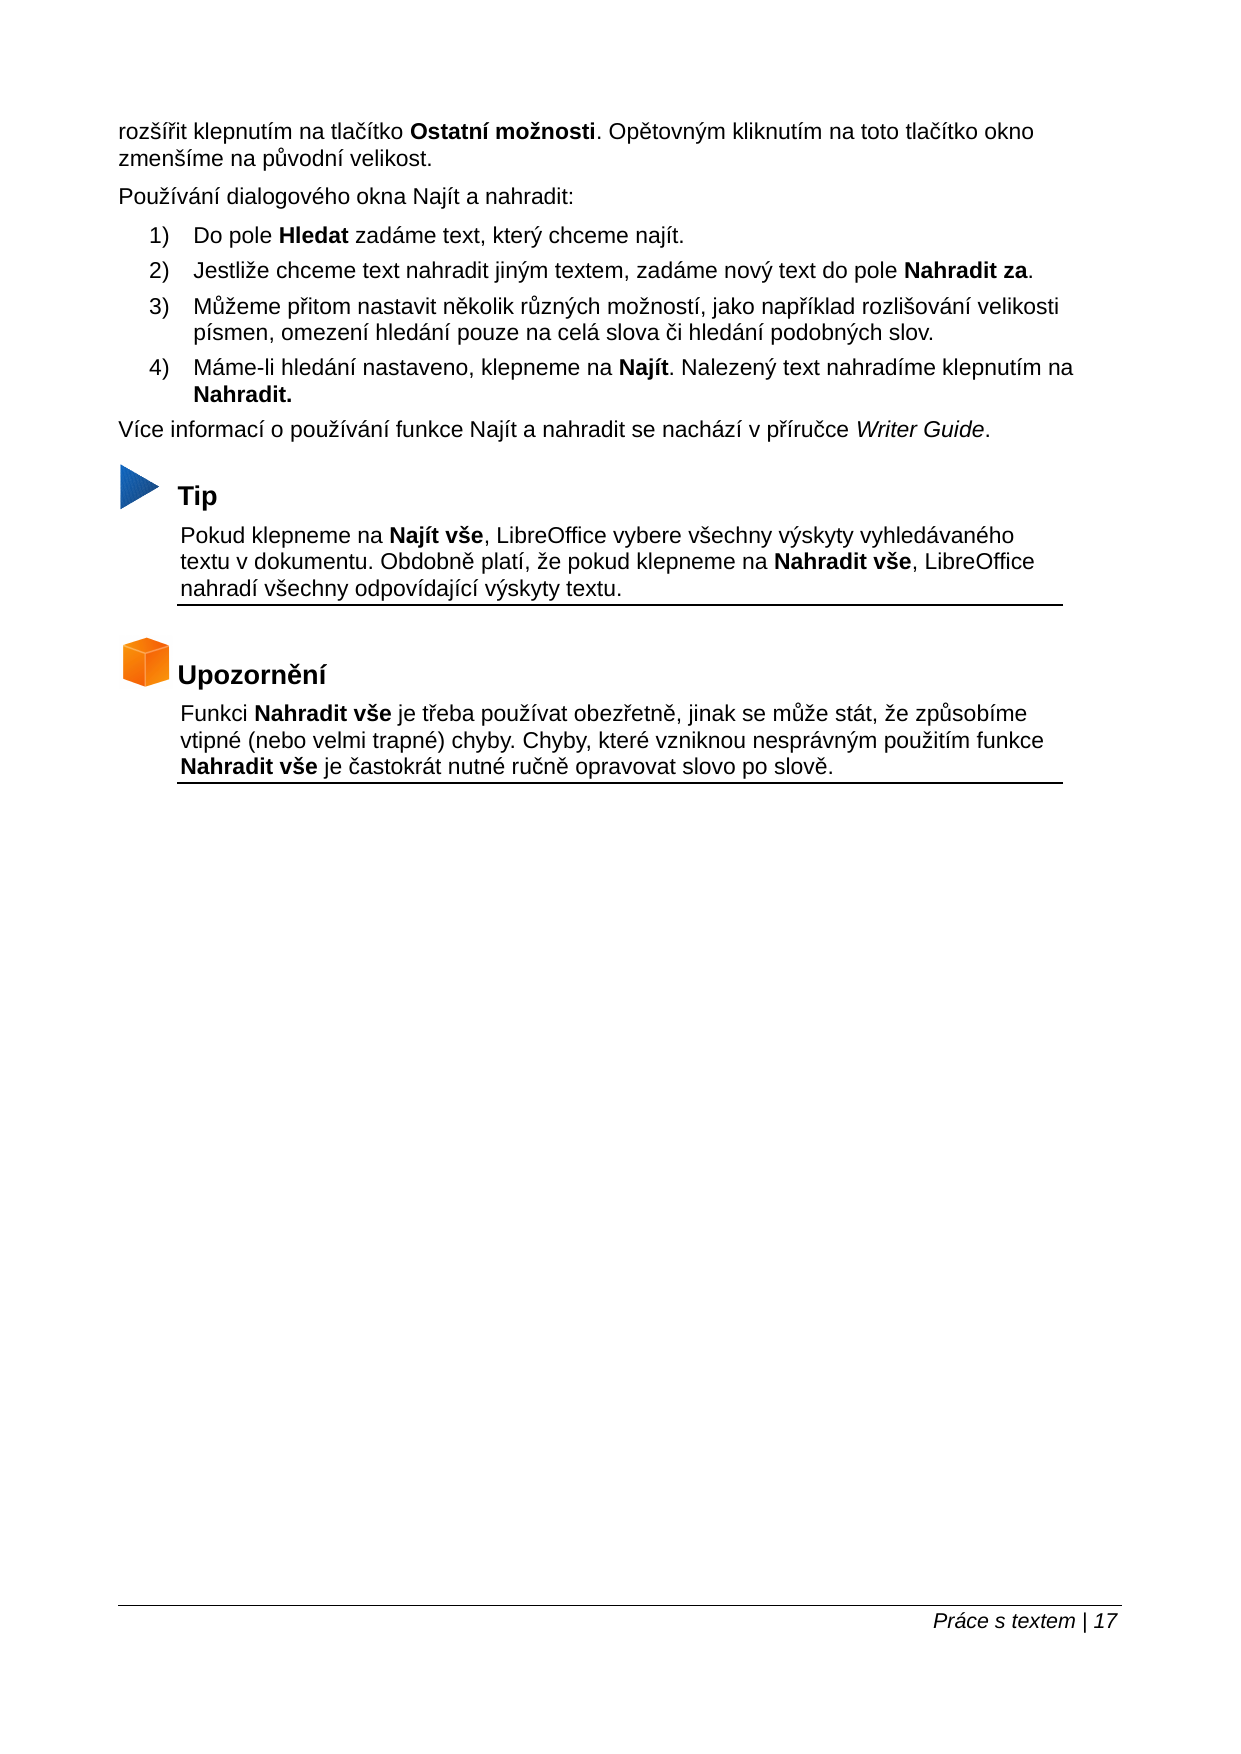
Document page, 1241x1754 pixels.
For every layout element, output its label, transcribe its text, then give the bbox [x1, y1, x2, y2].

picture [119, 635, 173, 689]
text Funkci Nahradit vše je třeba používat obezřetně, jinak se může stát, že způsobíme vtipné (nebo velmi trapné) chyby. Chyby, které vzniknou nesprávným použitím funkce Nahradit vše je častokrát nutné ručně opravovat slovo po slově. [177, 697, 1063, 782]
list Máme-li hledání nastaveno, klepneme na Najít. Nalezený text nahradíme klepnutím na Nahradit. [169, 354, 1122, 407]
subtitle Tip [118, 462, 1122, 511]
list Můžeme přitom nastavit několik různých možností, jako například rozlišování velikosti písmen, omezení hledání pouze na celá slova či hledání podobných slov. [169, 293, 1122, 345]
list Do pole Hledat zadáme text, který chceme najít. [169, 222, 1122, 248]
list Jestliže chceme text nahradit jiným textem, zadáme nový text do pole Nahradit za. [169, 257, 1122, 284]
text rozšířit klepnutím na tlačítko Ostatní možnosti. Opětovným kliknutím na toto tlačítko okno zmenšíme na původní velikost. [118, 118, 1122, 171]
text Používání dialogového okna Najít a nahradit: [118, 183, 1122, 210]
text Více informací o používání funkce Najít a nahradit se nachází v příručce Writer Guide. [118, 416, 1122, 442]
subtitle Upozornění [118, 635, 1122, 690]
text Pokud klepneme na Najít vše, LibreOffice vybere všechny výskyty vyhledávaného textu v dokumentu. Obdobně platí, že pokud klepneme na Nahradit vše, LibreOffice nahradí všechny odpovídající výskyty textu. [177, 519, 1063, 604]
